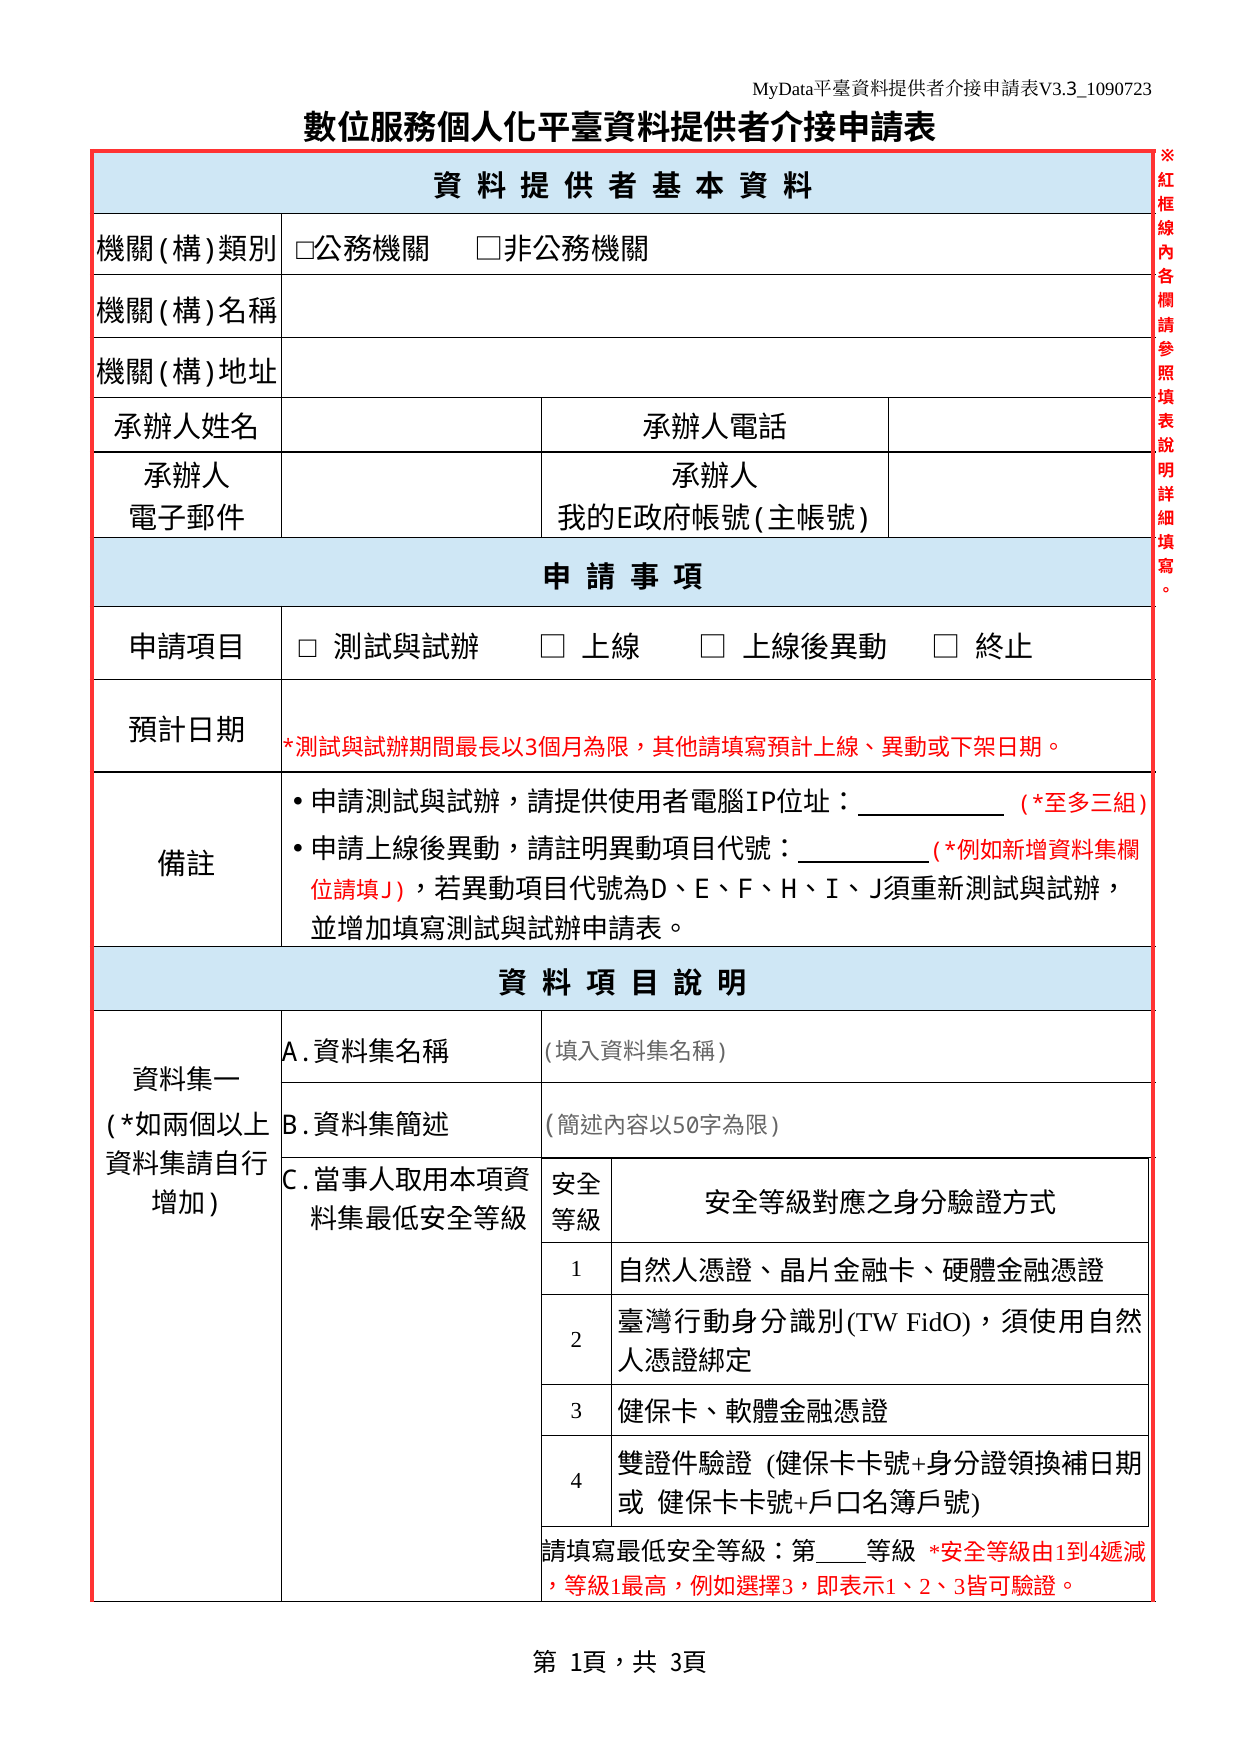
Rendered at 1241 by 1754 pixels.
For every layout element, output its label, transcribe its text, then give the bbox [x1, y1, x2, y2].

table_cell 2 [542, 1295, 611, 1384]
table_cell 申 請 事 項 [94, 538, 1151, 606]
table_header 安全等級對應之身分驗證方式 [612, 1159, 1148, 1242]
table_cell 機關(構)類別 [94, 214, 281, 273]
table_header 安全等級 [542, 1159, 611, 1242]
table_cell 機關(構)名稱 [94, 275, 281, 337]
text 數位服務個人化平臺資料提供者介接申請表 [88, 101, 1152, 149]
table_cell 申請項目 [94, 607, 281, 679]
table_cell (簡述內容以50字為限) [542, 1083, 1151, 1157]
table_cell 承辦人 電子郵件 [94, 453, 281, 537]
table_cell 申請測試與試辦，請提供使用者電腦IP位址： (*至多三組) 申請上線後異動，請註明異動項目代號： (*例如新增資料集欄位請填J)，若異動項目代號為D、E、F、H、I、J須重新測試與試辦，並增加填寫測試與試辦申請表。 [282, 773, 1151, 946]
table_cell 1 [542, 1243, 611, 1293]
table_cell 4 [542, 1436, 611, 1526]
table_cell □公務機關 □非公務機關 [282, 214, 1151, 273]
table_cell 資 料 項 目 說 明 [94, 947, 1151, 1010]
table_cell [282, 275, 1151, 337]
table_cell 預計日期 [94, 680, 281, 771]
table_cell 雙證件驗證 (健保卡卡號+身分證領換補日期 或 健保卡卡號+戶口名簿戶號) [612, 1436, 1148, 1526]
table_cell (填入資料集名稱) [542, 1011, 1151, 1082]
table_cell 健保卡、軟體金融憑證 [612, 1385, 1148, 1435]
table_cell 自然人憑證、晶片金融卡、硬體金融憑證 [612, 1243, 1148, 1293]
table_cell [889, 398, 1151, 451]
table_cell A.資料集名稱 [282, 1011, 541, 1082]
table_cell 資料集一 (*如兩個以上資料集請自行增加) [94, 1011, 281, 1601]
table_cell 承辦人 我的E政府帳號(主帳號) [542, 453, 888, 537]
table_cell 承辦人姓名 [94, 398, 281, 451]
table_cell [282, 398, 541, 451]
table_cell 機關(構)地址 [94, 338, 281, 397]
table_cell □ 測試與試辦 □ 上線 □ 上線後異動 □ 終止 [282, 607, 1151, 679]
table_cell B.資料集簡述 [282, 1083, 541, 1157]
table_cell [282, 453, 541, 537]
table_cell *測試與試辦期間最長以3個月為限，其他請填寫預計上線、異動或下架日期。 [282, 680, 1151, 771]
table_cell 請填寫最低安全等級：第＿＿等級 *安全等級由1到4遞減，等級1最高，例如選擇3，即表示1、2、3皆可驗證。 [542, 1158, 1151, 1601]
table_cell C.當事人取用本項資料集最低安全等級 [282, 1158, 541, 1601]
table_cell [282, 338, 1151, 397]
table_cell 承辦人電話 [542, 398, 888, 451]
text ※紅框線內各欄請參照填表說明詳細填寫。 [1157, 144, 1183, 600]
table_cell 備註 [94, 773, 281, 946]
table_cell [889, 453, 1151, 537]
table_cell 3 [542, 1385, 611, 1435]
table_header 資 料 提 供 者 基 本 資 料 [94, 153, 1151, 213]
table_cell 臺灣行動身分識別(TW FidO)，須使用自然人憑證綁定 [612, 1295, 1148, 1384]
